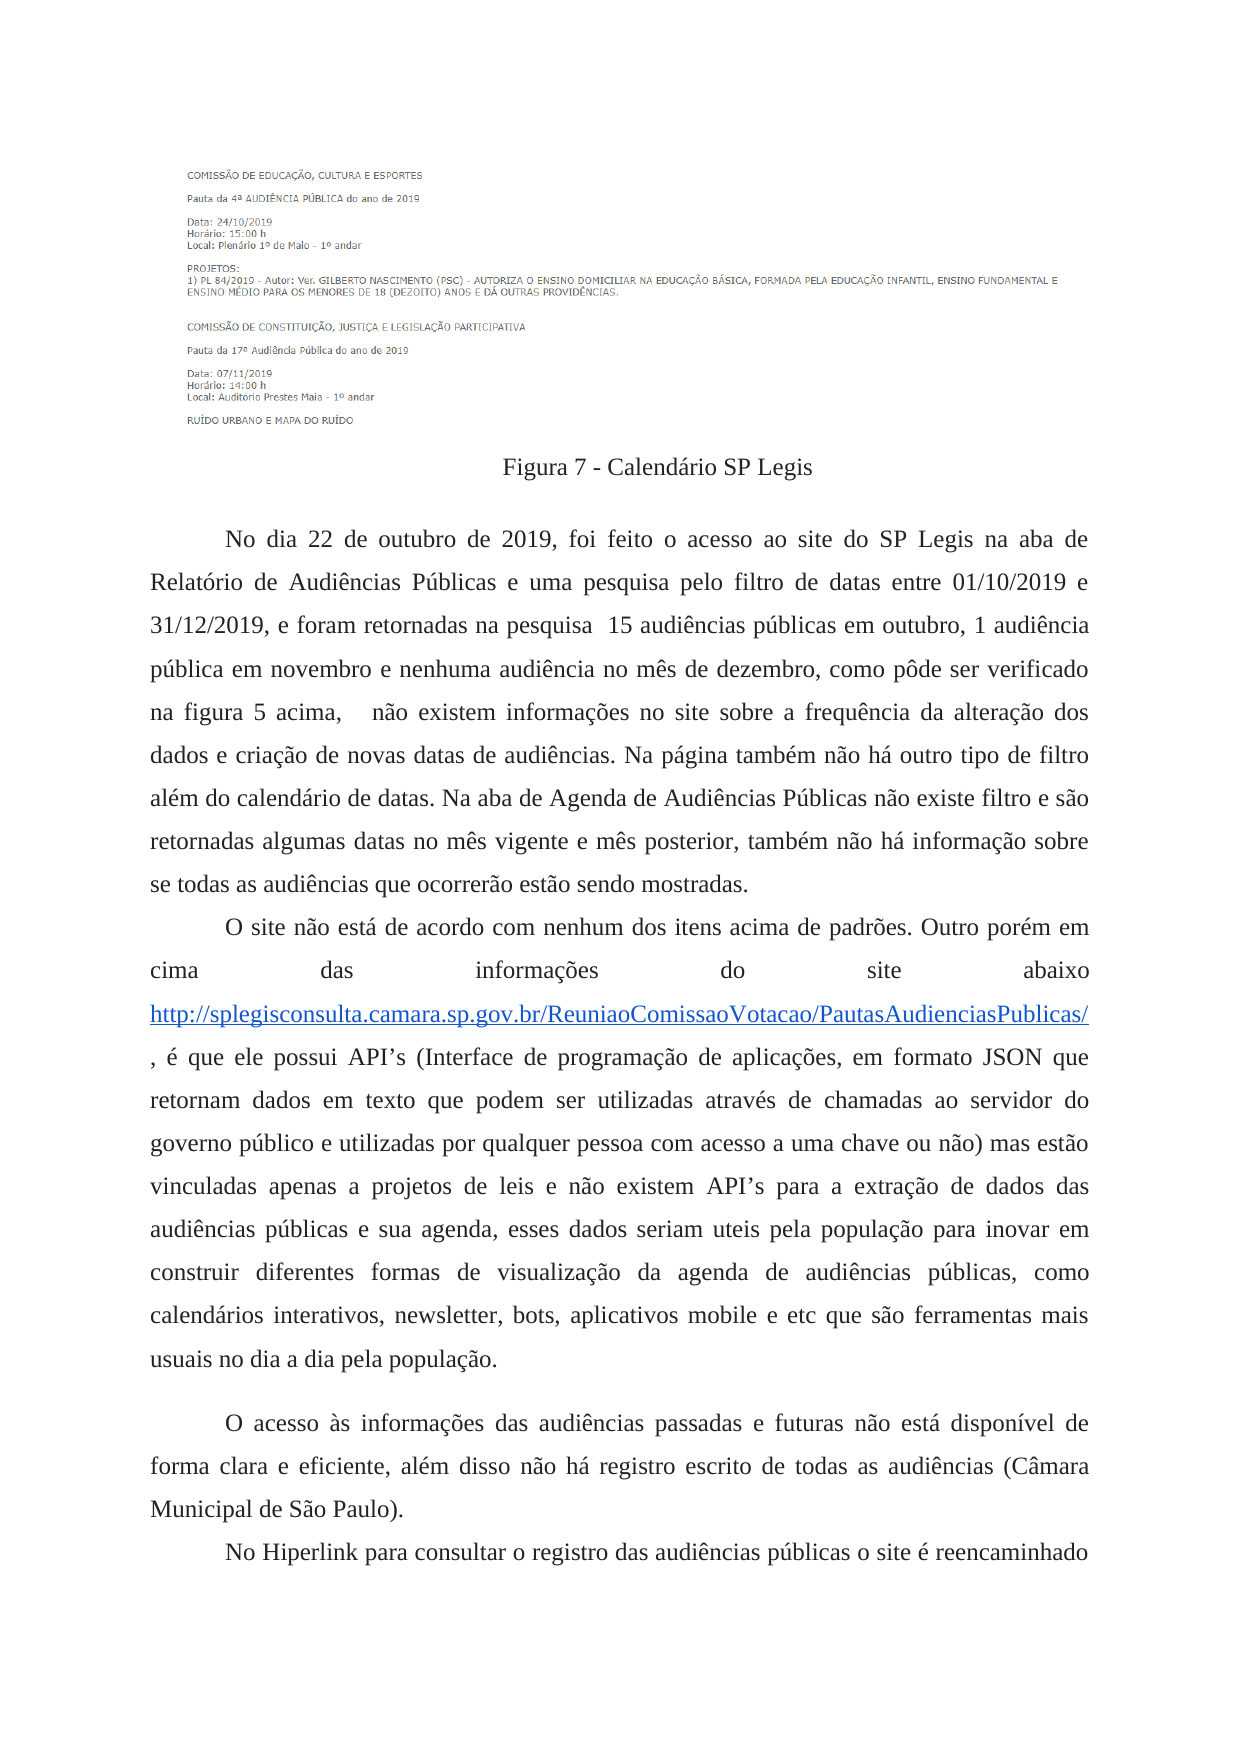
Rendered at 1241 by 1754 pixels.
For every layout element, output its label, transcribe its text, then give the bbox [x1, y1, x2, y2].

text Figura 7 - Calendário SP Legis [150, 453, 1090, 481]
text No dia 22 de outubro de 2019, foi feito o acesso ao site do SP Legis na aba de Relatório de Audiências Públicas e uma pesquisa pelo filtro de datas entre 01/10/2019 e 31/12/2019, e foram retornadas na pesquisa 15 audiências públicas em outubro, 1 audiência pública em novembro e nenhuma audiência no mês de dezembro, como pôde ser verificado na figura 5 acima, não existem informações no site sobre a frequência da alteração dos dados e criação de novas datas de audiências. Na página também não há outro tipo de filtro além do calendário de datas. Na aba de Agenda de Audiências Públicas não existe filtro e são retornadas algumas datas no mês vigente e mês posterior, também não há informação sobre se todas as audiências que ocorrerão estão sendo mostradas. [150, 524, 1090, 898]
picture [150, 150, 1119, 453]
text No Hiperlink para consultar o registro das audiências públicas o site é reencaminhado [150, 1537, 1090, 1566]
text O acesso às informações das audiências passadas e futuras não está disponível de forma clara e eficiente, além disso não há registro escrito de todas as audiências (Câmara Municipal de São Paulo). [150, 1408, 1090, 1523]
text O site não está de acordo com nenhum dos itens acima de padrões. Outro porém em cima das informações do site abaixo http://splegisconsulta.camara.sp.gov.br/ReuniaoComissaoVotacao/PautasAudienciasPublicas/, é que ele possui API’s (Interface de programação de aplicações, em formato JSON que retornam dados em texto que podem ser utilizadas através de chamadas ao servidor do governo público e utilizadas por qualquer pessoa com acesso a uma chave ou não) mas estão vinculadas apenas a projetos de leis e não existem API’s para a extração de dados das audiências públicas e sua agenda, esses dados seriam uteis pela população para inovar em construir diferentes formas de visualização da agenda de audiências públicas, como calendários interativos, newsletter, bots, aplicativos mobile e etc que são ferramentas mais usuais no dia a dia pela população. [150, 912, 1090, 1372]
